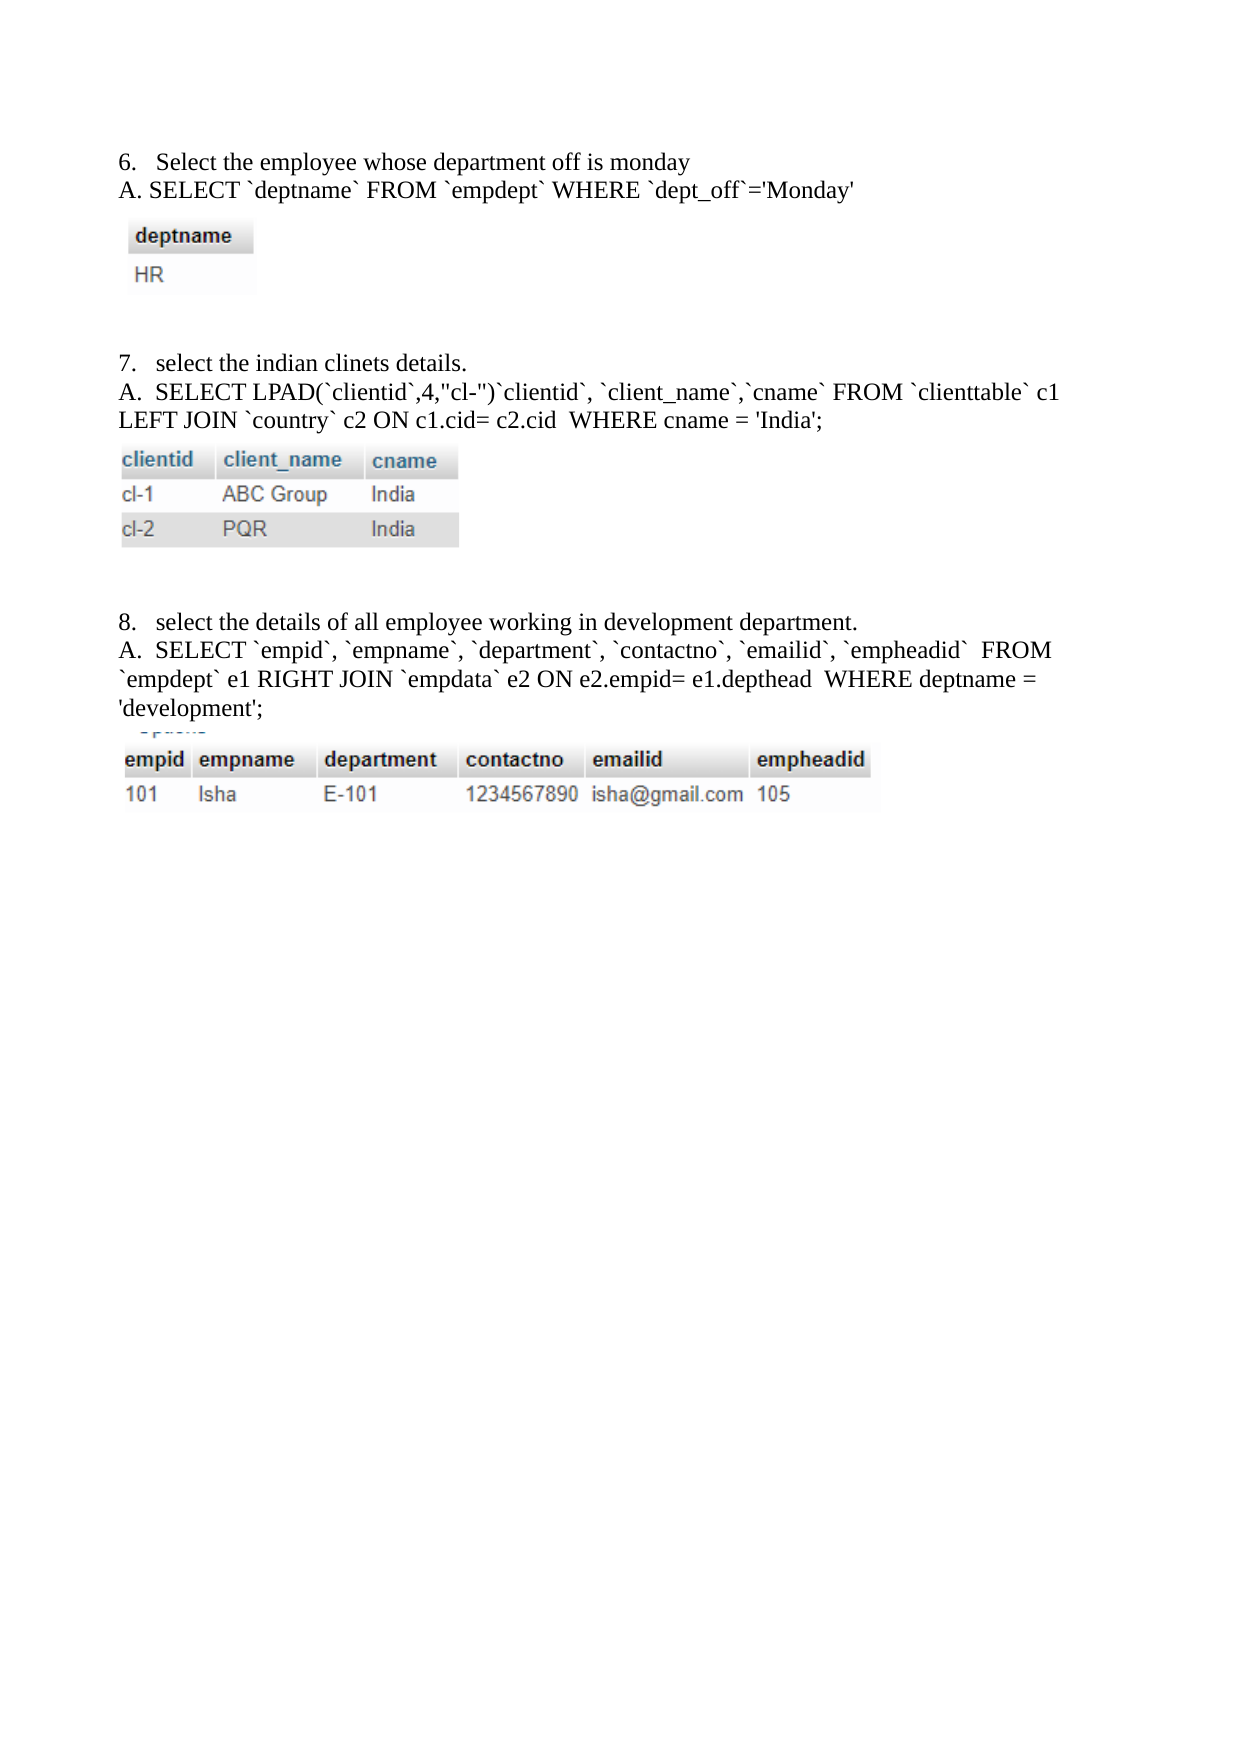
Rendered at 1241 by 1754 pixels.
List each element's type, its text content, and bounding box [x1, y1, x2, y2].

text 8. select the details of all employee working in development department. [118, 607, 1122, 636]
picture [127, 210, 257, 295]
text A. SELECT `empid`, `empname`, `department`, `contactno`, `emailid`, `empheadid` FROM `empdept` e1 RIGHT JOIN `empdata` e2 ON e2.empid= e1.depthead WHERE deptname = 'development'; [118, 636, 1122, 722]
picture [124, 732, 882, 819]
text A. SELECT LPAD(`clientid`,4,"cl-")`clientid`, `client_name`,`cname` FROM `clienttable` c1 LEFT JOIN `country` c2 ON c1.cid= c2.cid WHERE cname = 'India'; [118, 377, 1122, 434]
text 7. select the indian clinets details. [118, 348, 1122, 377]
picture [121, 443, 460, 554]
text 6. Select the employee whose department off is monday [118, 147, 1122, 176]
text A. SELECT `deptname` FROM `empdept` WHERE `dept_off`='Monday' [118, 176, 1122, 204]
